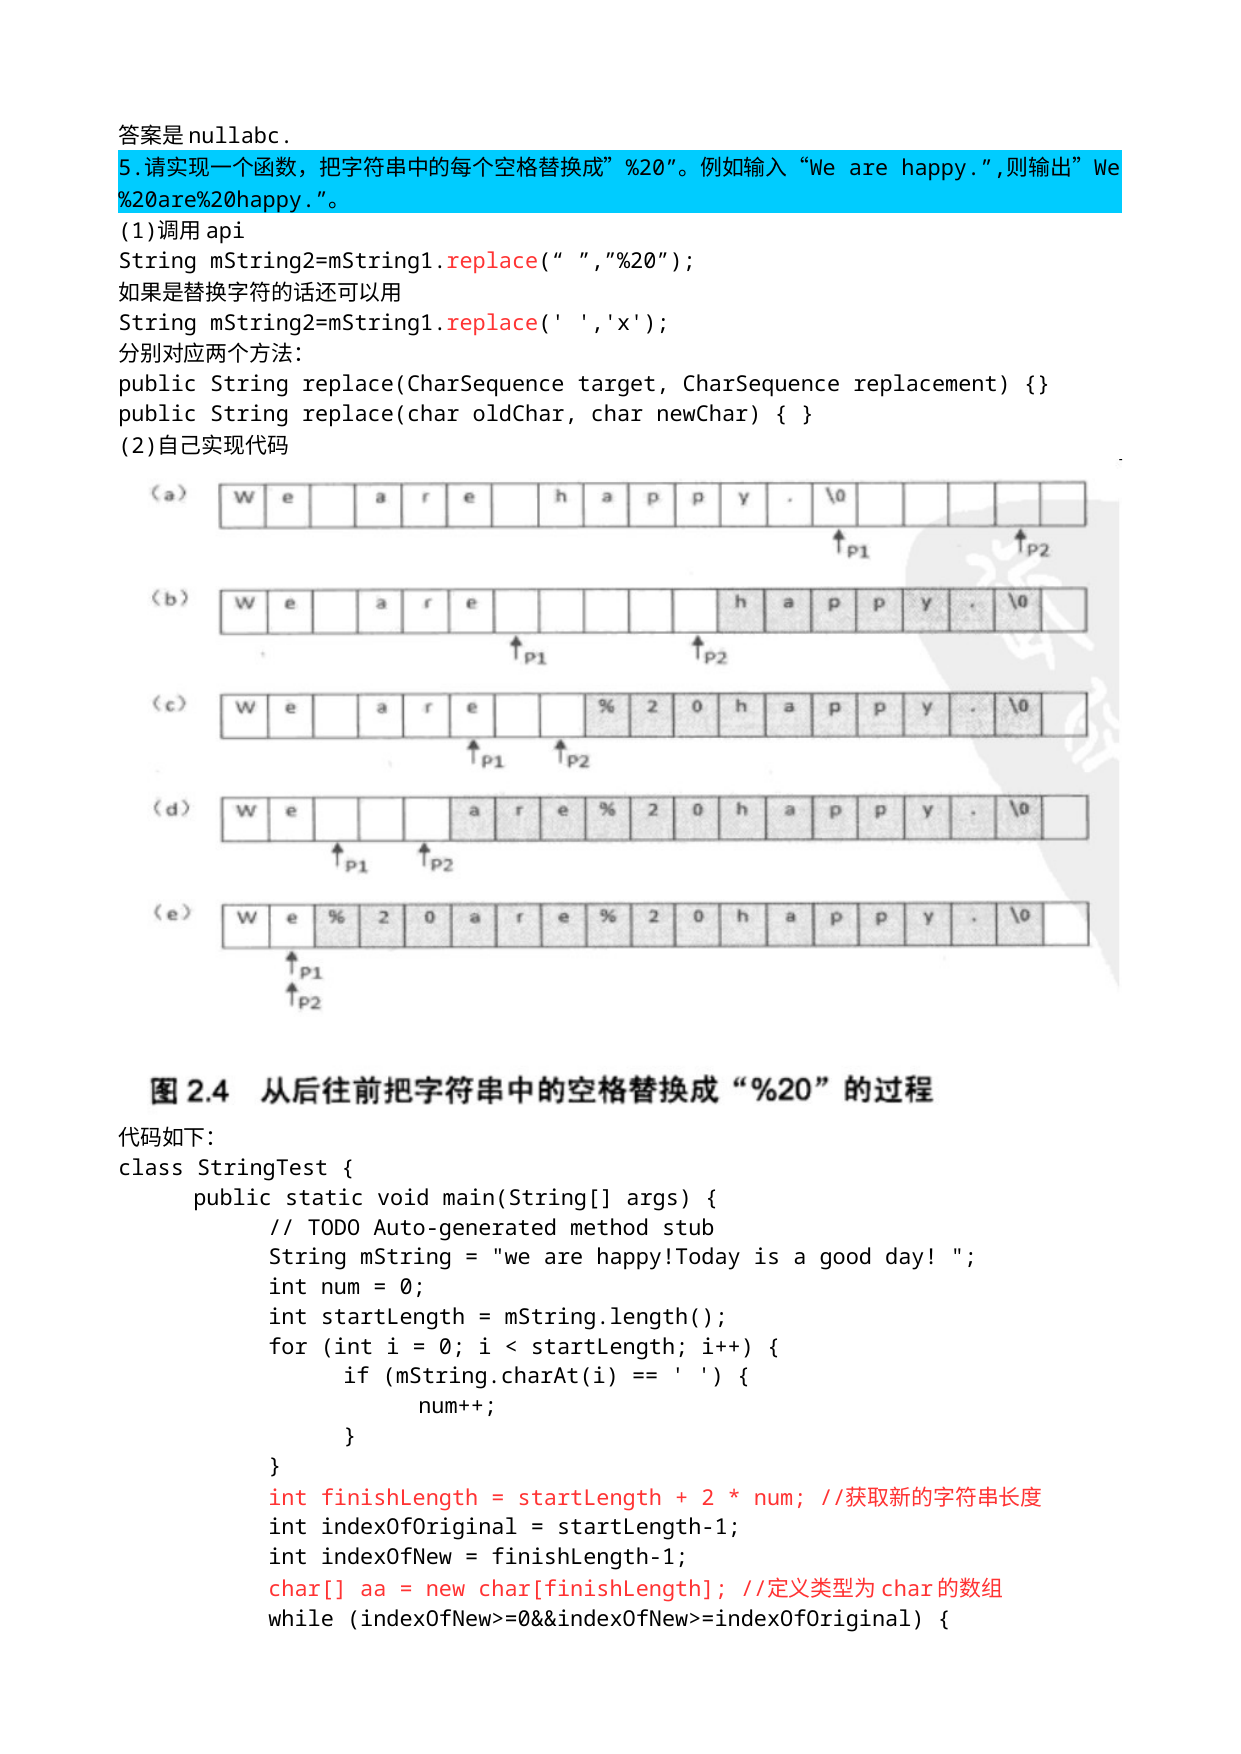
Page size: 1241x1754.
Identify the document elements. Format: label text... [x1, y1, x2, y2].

text int num = 0; [118, 1271, 1122, 1301]
text int indexOfOriginal = startLength-1; [118, 1511, 1122, 1541]
text String mString2=mString1.replace(' ','x'); [118, 307, 1122, 336]
picture [118, 459, 1123, 1121]
text char[] aa = new char[finishLength]; //定义类型为char的数组 [118, 1571, 1122, 1603]
text 分别对应两个方法： [118, 336, 1122, 368]
text String mString2=mString1.replace(“ ”,”%20”); [118, 245, 1122, 275]
text while (indexOfNew>=0&&indexOfNew>=indexOfOriginal) { [118, 1603, 1122, 1632]
text class StringTest { [118, 1152, 1122, 1182]
text (2)自己实现代码 [118, 428, 1122, 459]
text } [118, 1420, 1122, 1450]
text int finishLength = startLength + 2 * num; //获取新的字符串长度 [118, 1479, 1122, 1511]
text (1)调用api [118, 213, 1122, 245]
text public static void main(String[] args) { [118, 1182, 1122, 1211]
text 代码如下： [118, 1121, 1122, 1152]
text 答案是nullabc. [118, 118, 1122, 150]
text int startLength = mString.length(); [118, 1301, 1122, 1331]
text int indexOfNew = finishLength-1; [118, 1541, 1122, 1571]
text String mString = "we are happy!Today is a good day! "; [118, 1241, 1122, 1271]
text if (mString.charAt(i) == ' ') { [118, 1360, 1122, 1390]
text } [118, 1450, 1122, 1479]
text for (int i = 0; i < startLength; i++) { [118, 1331, 1122, 1360]
text num++; [118, 1390, 1122, 1420]
text public String replace(char oldChar, char newChar) { } [118, 398, 1122, 428]
text 5.请实现一个函数，把字符串中的每个空格替换成”%20”。例如输入“We are happy.”,则输出”We%20are%20happy.”。 [118, 150, 1122, 213]
text 如果是替换字符的话还可以用 [118, 275, 1122, 307]
text public String replace(CharSequence target, CharSequence replacement) {} [118, 368, 1122, 398]
text // TODO Auto-generated method stub [118, 1211, 1122, 1241]
